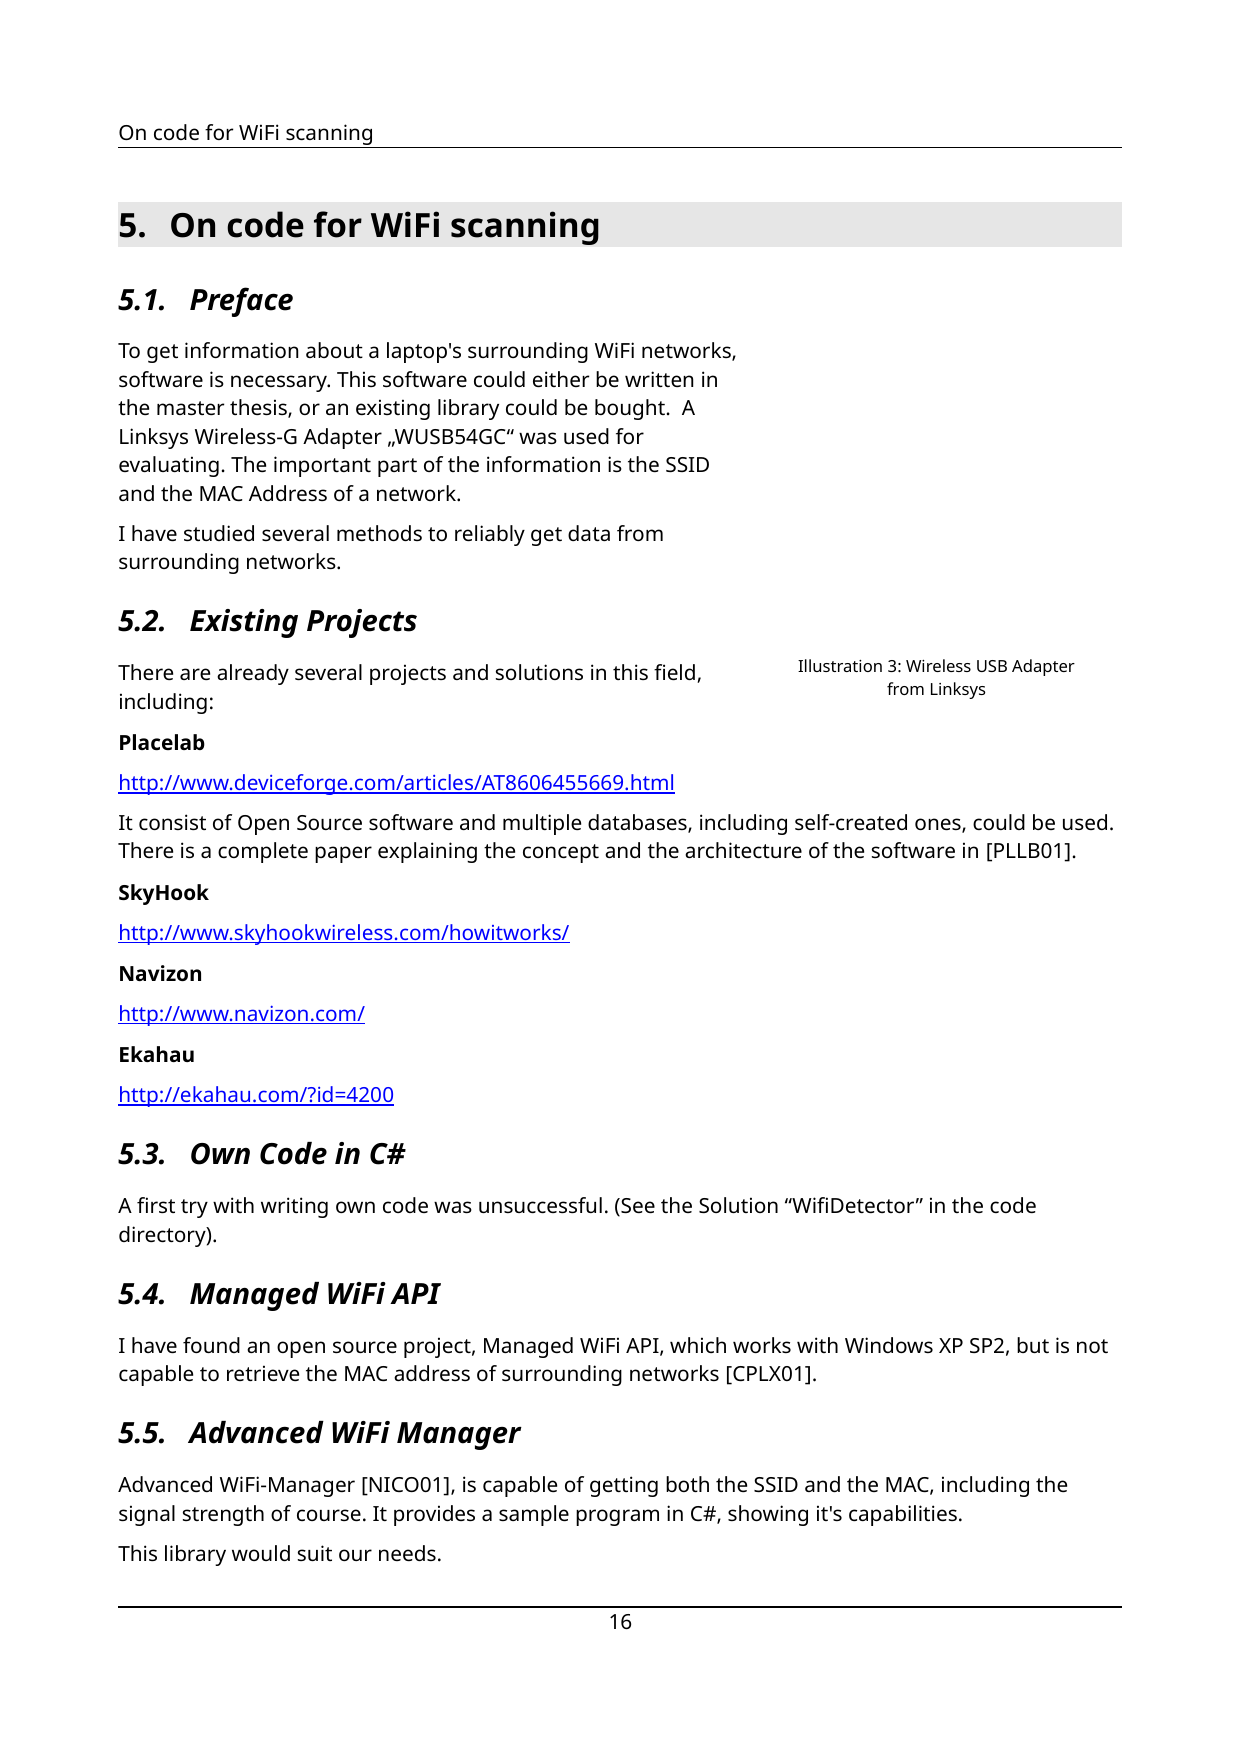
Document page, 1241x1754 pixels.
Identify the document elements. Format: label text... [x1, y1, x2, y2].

text http://www.navizon.com/ [118, 999, 1122, 1027]
text Illustration 3: Wireless USB Adapter from Linksys [780, 342, 1093, 700]
text There are already several projects and solutions in this field, including: [118, 658, 1122, 715]
text I have found an open source project, Managed WiFi API, which works with Windows XP SP2, but is not capable to retrieve the MAC address of surrounding networks [CPLX01]. [118, 1331, 1122, 1388]
text It consist of Open Source software and multiple databases, including self-created ones, could be used. There is a complete paper explaining the concept and the architecture of the software in [PLLB01]. [118, 808, 1122, 865]
text Advanced WiFi-Manager [NICO01], is capable of getting both the SSID and the MAC, including the signal strength of course. It provides a sample program in C#, showing it's capabilities. [118, 1470, 1122, 1527]
text Ekahau [118, 1040, 1122, 1068]
text This library would suit our needs. [118, 1539, 1122, 1567]
subtitle Existing Projects [118, 601, 780, 640]
text A first try with writing own code was unsuccessful. (See the Solution “WifiDetector” in the code directory). [118, 1191, 1122, 1248]
text Placelab [118, 728, 1122, 756]
text http://www.deviceforge.com/articles/AT8606455669.html [118, 768, 1122, 796]
subtitle Managed WiFi API [118, 1273, 1122, 1313]
text http://www.skyhookwireless.com/howitworks/ [118, 918, 1122, 946]
text I have studied several methods to reliably get data from surrounding networks. [118, 519, 780, 576]
text http://ekahau.com/?id=4200 [118, 1080, 1122, 1108]
text [1093, 519, 1122, 576]
subtitle Preface [118, 279, 1122, 318]
subtitle Advanced WiFi Manager [118, 1413, 1122, 1452]
subtitle On code for WiFi scanning [118, 202, 1122, 247]
text To get information about a laptop's surrounding WiFi networks, software is necessary. This software could either be written in the master thesis, or an existing library could be bought. A Linksys Wireless-G Adapter „WUSB54GC“ was used for evaluating. The important part of the information is the SSID and the MAC Address of a network. [118, 336, 1122, 507]
text Navizon [118, 959, 1122, 987]
text SkyHook [118, 878, 1122, 906]
subtitle [1093, 601, 1122, 640]
subtitle Own Code in C# [118, 1133, 1122, 1173]
